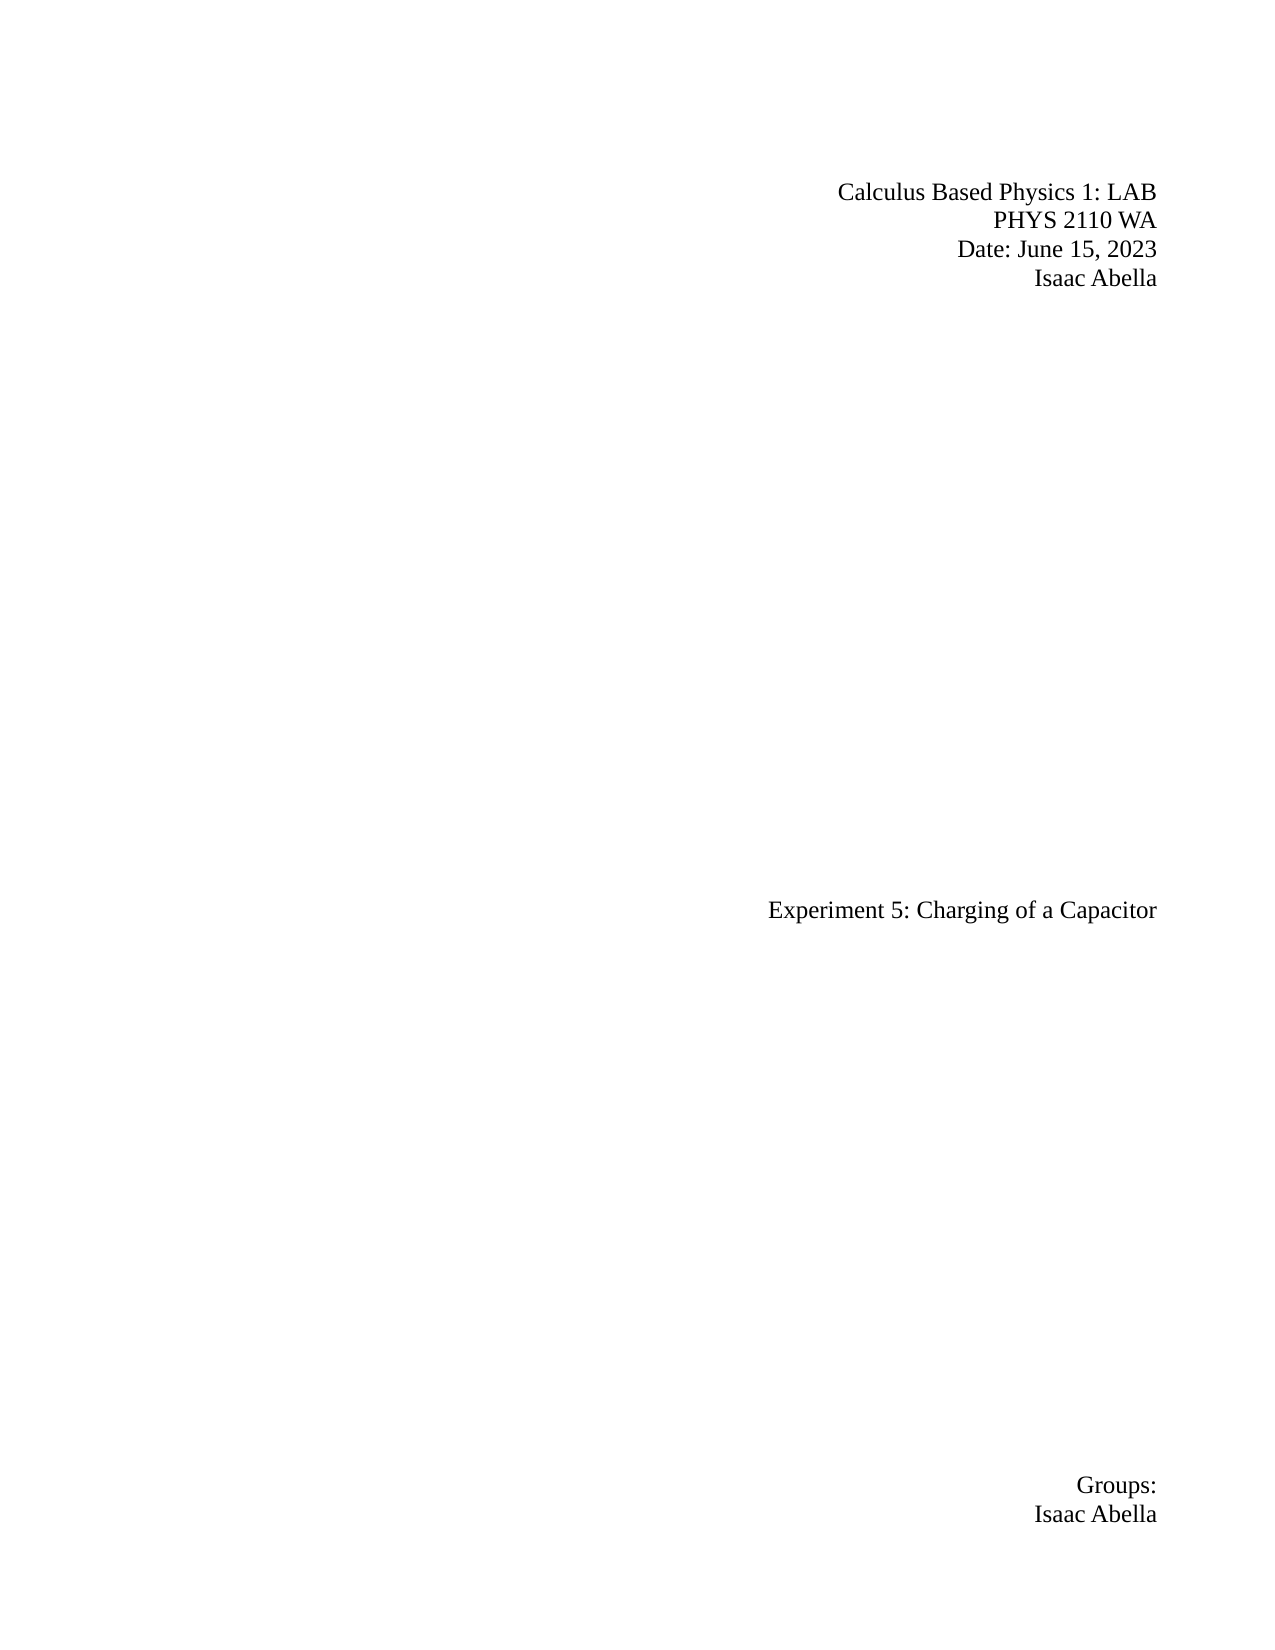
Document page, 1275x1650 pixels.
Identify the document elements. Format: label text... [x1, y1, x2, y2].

text Calculus Based Physics 1: LAB [118, 177, 1157, 206]
text Isaac Abella [118, 263, 1157, 292]
text Isaac Abella [118, 1499, 1157, 1528]
text Date: June 15, 2023 [118, 234, 1157, 263]
text PHYS 2110 WA [118, 206, 1157, 234]
text Experiment 5: Charging of a Capacitor [118, 896, 1157, 924]
text Groups: [118, 1471, 1157, 1499]
